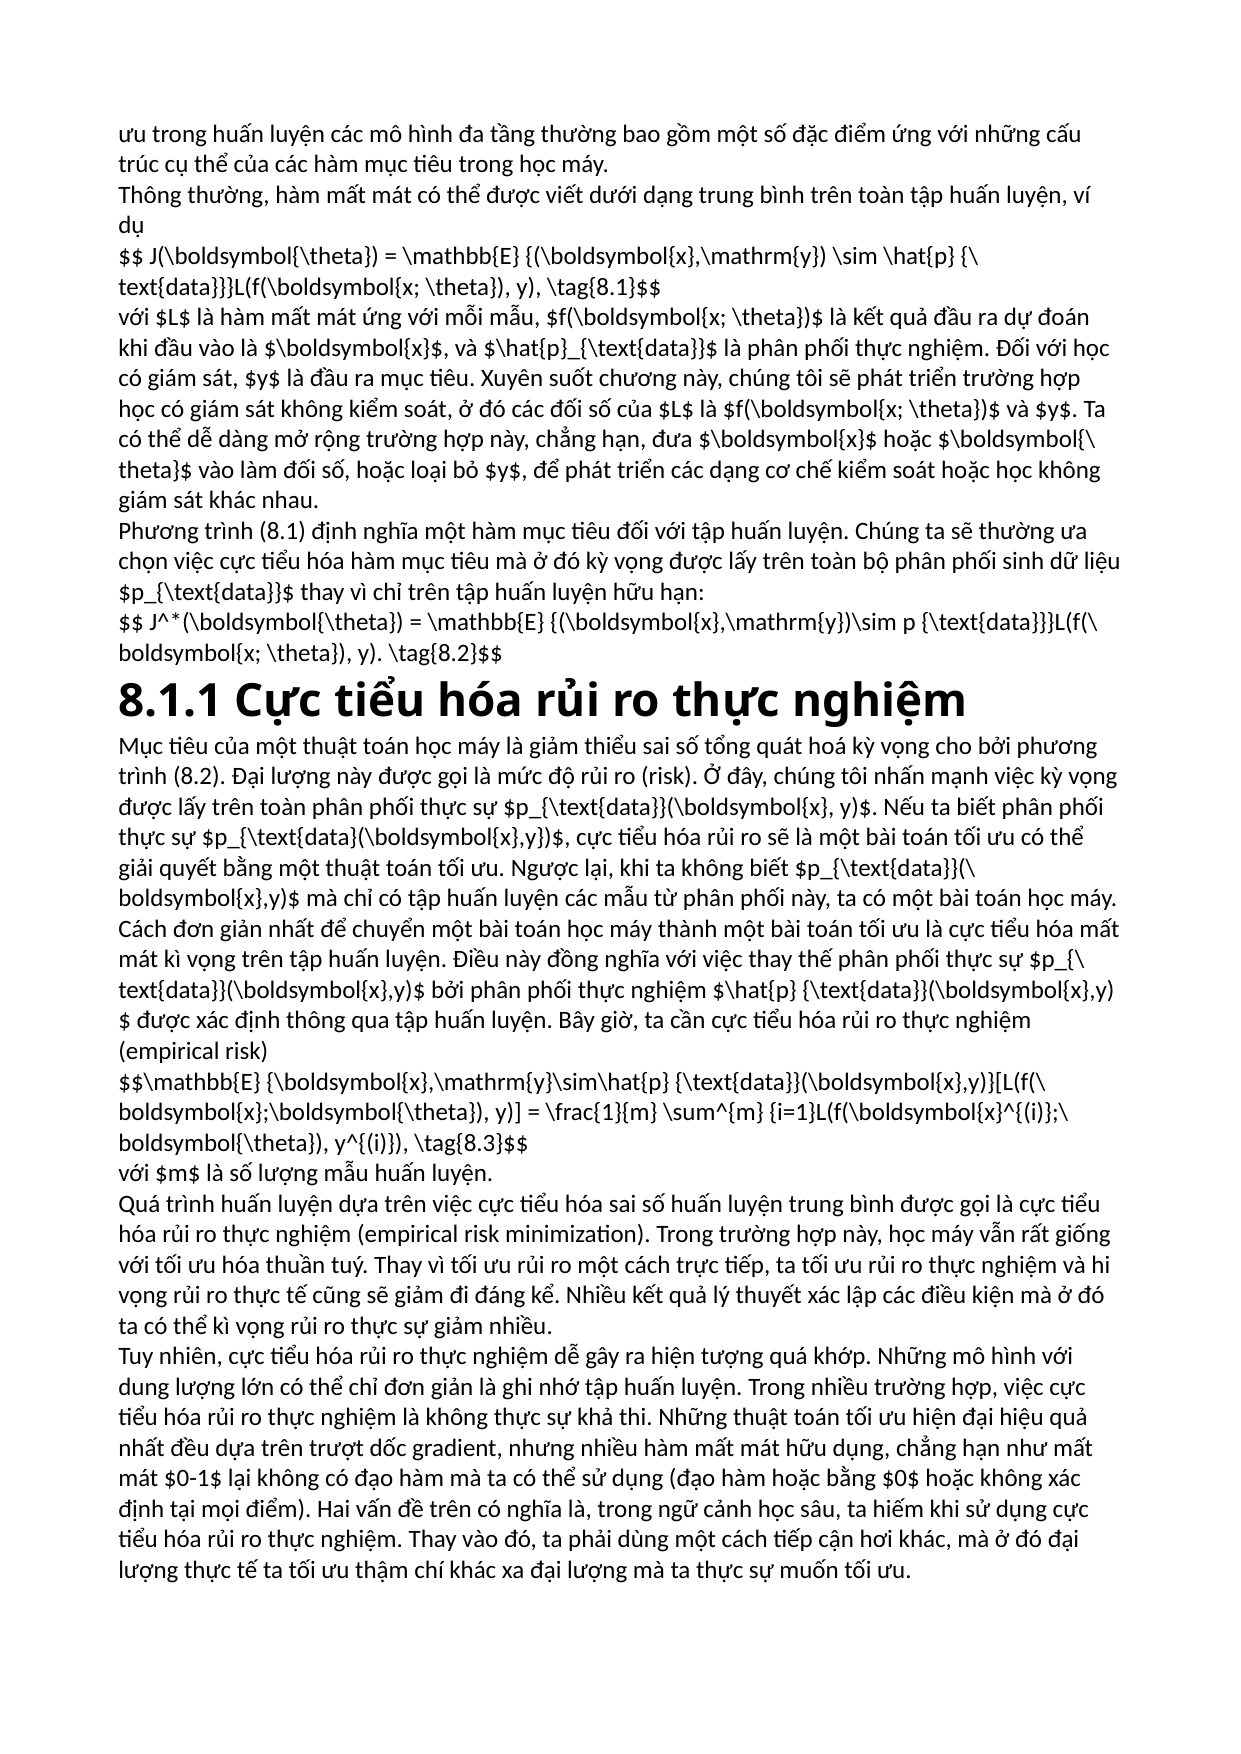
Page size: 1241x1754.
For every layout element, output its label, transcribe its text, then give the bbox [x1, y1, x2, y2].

text ưu trong huấn luyện các mô hình đa tầng thường bao gồm một số đặc điểm ứng với những cấu trúc cụ thể của các hàm mục tiêu trong học máy. [118, 118, 1122, 179]
text Thông thường, hàm mất mát có thể được viết dưới dạng trung bình trên toàn tập huấn luyện, ví dụ [118, 179, 1122, 240]
text $$ J(\boldsymbol{\theta}) = \mathbb{E} {(\boldsymbol{x},\mathrm{y}) \sim \hat{p} {\text{data}}}L(f(\boldsymbol{x; \theta}), y), \tag{8.1}$$ [118, 240, 1122, 301]
text Tuy nhiên, cực tiểu hóa rủi ro thực nghiệm dễ gây ra hiện tượng quá khớp. Những mô hình với dung lượng lớn có thể chỉ đơn giản là ghi nhớ tập huấn luyện. Trong nhiều trường hợp, việc cực tiểu hóa rủi ro thực nghiệm là không thực sự khả thi. Những thuật toán tối ưu hiện đại hiệu quả nhất đều dựa trên trượt dốc gradient, nhưng nhiều hàm mất mát hữu dụng, chẳng hạn như mất mát $0-1$ lại không có đạo hàm mà ta có thể sử dụng (đạo hàm hoặc bằng $0$ hoặc không xác định tại mọi điểm). Hai vấn đề trên có nghĩa là, trong ngữ cảnh học sâu, ta hiếm khi sử dụng cực tiểu hóa rủi ro thực nghiệm. Thay vào đó, ta phải dùng một cách tiếp cận hơi khác, mà ở đó đại lượng thực tế ta tối ưu thậm chí khác xa đại lượng mà ta thực sự muốn tối ưu. [118, 1340, 1122, 1584]
text Cách đơn giản nhất để chuyển một bài toán học máy thành một bài toán tối ưu là cực tiểu hóa mất mát kì vọng trên tập huấn luyện. Điều này đồng nghĩa với việc thay thế phân phối thực sự $p_{\text{data}}(\boldsymbol{x},y)$ bởi phân phối thực nghiệm $\hat{p} {\text{data}}(\boldsymbol{x},y)$ được xác định thông qua tập huấn luyện. Bây giờ, ta cần cực tiểu hóa rủi ro thực nghiệm (empirical risk) [118, 913, 1122, 1066]
text Phương trình (8.1) định nghĩa một hàm mục tiêu đối với tập huấn luyện. Chúng ta sẽ thường ưa chọn việc cực tiểu hóa hàm mục tiêu mà ở đó kỳ vọng được lấy trên toàn bộ phân phối sinh dữ liệu $p_{\text{data}}$ thay vì chỉ trên tập huấn luyện hữu hạn: [118, 515, 1122, 606]
text với $m$ là số lượng mẫu huấn luyện. [118, 1157, 1122, 1188]
subtitle 8.1.1 Cực tiểu hóa rủi ro thực nghiệm [118, 667, 1122, 730]
text với $L$ là hàm mất mát ứng với mỗi mẫu, $f(\boldsymbol{x; \theta})$ là kết quả đầu ra dự đoán khi đầu vào là $\boldsymbol{x}$, và $\hat{p}_{\text{data}}$ là phân phối thực nghiệm. Đối với học có giám sát, $y$ là đầu ra mục tiêu. Xuyên suốt chương này, chúng tôi sẽ phát triển trường hợp học có giám sát không kiểm soát, ở đó các đối số của $L$ là $f(\boldsymbol{x; \theta})$ và $y$. Ta có thể dễ dàng mở rộng trường hợp này, chẳng hạn, đưa $\boldsymbol{x}$ hoặc $\boldsymbol{\theta}$ vào làm đối số, hoặc loại bỏ $y$, để phát triển các dạng cơ chế kiểm soát hoặc học không giám sát khác nhau. [118, 301, 1122, 515]
text $$\mathbb{E} {\boldsymbol{x},\mathrm{y}\sim\hat{p} {\text{data}}(\boldsymbol{x},y)}[L(f(\boldsymbol{x};\boldsymbol{\theta}), y)] = \frac{1}{m} \sum^{m} {i=1}L(f(\boldsymbol{x}^{(i)};\boldsymbol{\theta}), y^{(i)}), \tag{8.3}$$ [118, 1066, 1122, 1157]
text Quá trình huấn luyện dựa trên việc cực tiểu hóa sai số huấn luyện trung bình được gọi là cực tiểu hóa rủi ro thực nghiệm (empirical risk minimization). Trong trường hợp này, học máy vẫn rất giống với tối ưu hóa thuần tuý. Thay vì tối ưu rủi ro một cách trực tiếp, ta tối ưu rủi ro thực nghiệm và hi vọng rủi ro thực tế cũng sẽ giảm đi đáng kể. Nhiều kết quả lý thuyết xác lập các điều kiện mà ở đó ta có thể kì vọng rủi ro thực sự giảm nhiều. [118, 1188, 1122, 1340]
text $$ J^*(\boldsymbol{\theta}) = \mathbb{E} {(\boldsymbol{x},\mathrm{y})\sim p {\text{data}}}L(f(\boldsymbol{x; \theta}), y). \tag{8.2}$$ [118, 606, 1122, 667]
text Mục tiêu của một thuật toán học máy là giảm thiểu sai số tổng quát hoá kỳ vọng cho bởi phương trình (8.2). Đại lượng này được gọi là mức độ rủi ro (risk). Ở đây, chúng tôi nhấn mạnh việc kỳ vọng được lấy trên toàn phân phối thực sự $p_{\text{data}}(\boldsymbol{x}, y)$. Nếu ta biết phân phối thực sự $p_{\text{data}(\boldsymbol{x},y})$, cực tiểu hóa rủi ro sẽ là một bài toán tối ưu có thể giải quyết bằng một thuật toán tối ưu. Ngược lại, khi ta không biết $p_{\text{data}}(\boldsymbol{x},y)$ mà chỉ có tập huấn luyện các mẫu từ phân phối này, ta có một bài toán học máy. [118, 730, 1122, 913]
